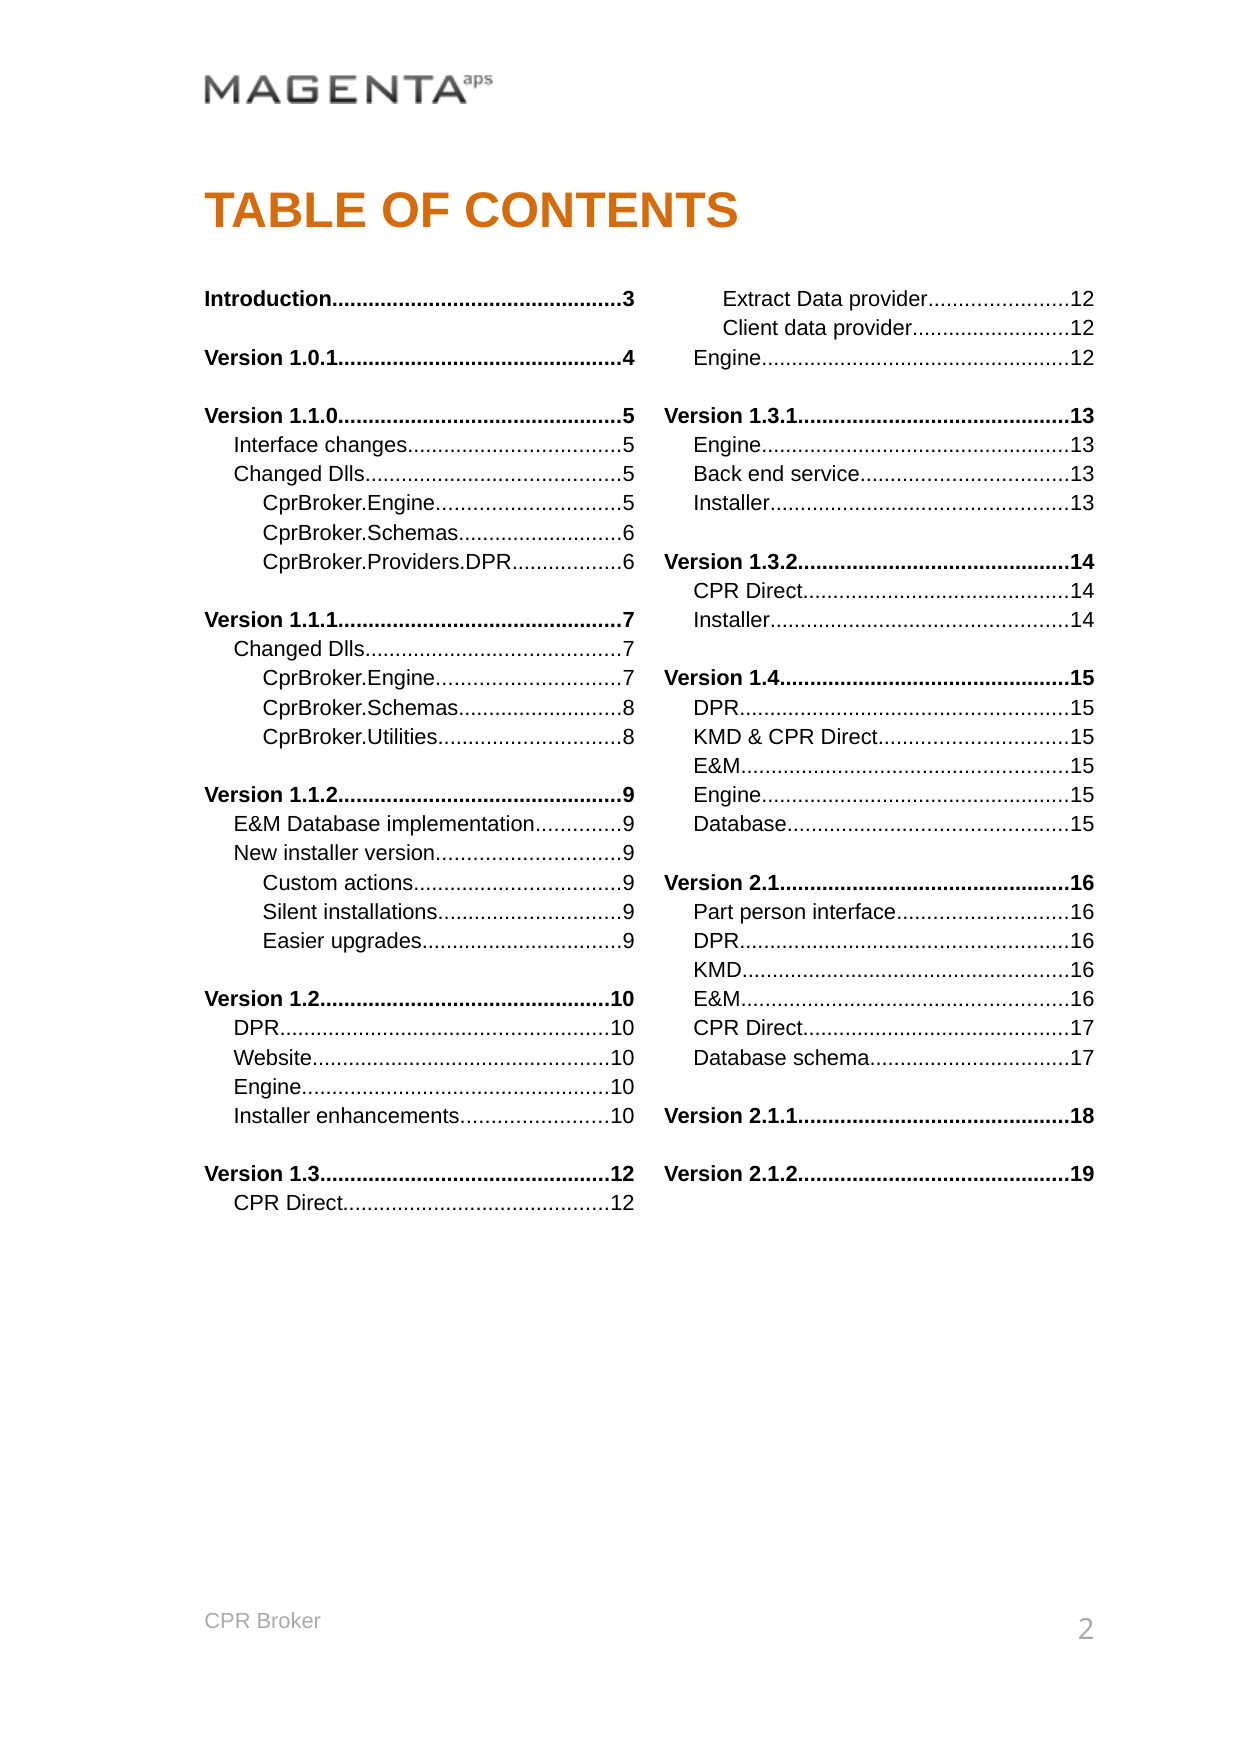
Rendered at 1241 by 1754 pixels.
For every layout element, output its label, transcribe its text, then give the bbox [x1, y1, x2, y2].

text Client data provider 12 [722, 312, 1094, 342]
text Changed Dlls 5 [233, 458, 634, 487]
text Website 10 [233, 1042, 634, 1071]
text DPR 10 [233, 1012, 634, 1042]
text KMD & CPR Direct 15 [693, 721, 1094, 750]
text E&M 15 [693, 750, 1094, 779]
text Part person interface 16 [693, 896, 1094, 925]
text Changed Dlls 7 [233, 633, 634, 662]
text Version 2.1.2 19 [664, 1158, 1094, 1187]
text Version 2.1.1 18 [664, 1100, 1094, 1129]
text Version 1.3 12 [204, 1158, 634, 1187]
text Engine 12 [693, 342, 1094, 371]
text CPR Direct 17 [693, 1012, 1094, 1042]
text Version 1.3.1 13 [664, 400, 1094, 429]
text Database schema 17 [693, 1042, 1094, 1071]
text Installer 14 [693, 604, 1094, 633]
text Version 2.1 16 [664, 867, 1094, 896]
text Engine 15 [693, 779, 1094, 808]
text CPR Direct 12 [233, 1187, 634, 1217]
text CprBroker.Providers.DPR 6 [262, 546, 634, 575]
text Custom actions 9 [262, 867, 634, 896]
text Installer 13 [693, 487, 1094, 517]
text Introduction 3 [204, 283, 634, 312]
picture [204, 75, 494, 104]
text CprBroker.Schemas 8 [262, 692, 634, 721]
text Extract Data provider 12 [722, 283, 1094, 312]
text Back end service 13 [693, 458, 1094, 487]
text CPR Direct 14 [693, 575, 1094, 604]
text Installer enhancements 10 [233, 1100, 634, 1129]
text New installer version 9 [233, 837, 634, 867]
text Engine 13 [693, 429, 1094, 458]
text Silent installations 9 [262, 896, 634, 925]
text Version 1.0.1 4 [204, 342, 634, 371]
text E&M 16 [693, 983, 1094, 1012]
text Version 1.1.1 7 [204, 604, 634, 633]
subtitle Table of Contents [204, 181, 1094, 239]
text CprBroker.Engine 7 [262, 662, 634, 692]
text Version 1.1.0 5 [204, 400, 634, 429]
text Version 1.2 10 [204, 983, 634, 1012]
text DPR 16 [693, 925, 1094, 954]
text CprBroker.Engine 5 [262, 487, 634, 517]
text KMD 16 [693, 954, 1094, 983]
text DPR 15 [693, 692, 1094, 721]
text Version 1.1.2 9 [204, 779, 634, 808]
text E&M Database implementation 9 [233, 808, 634, 837]
text CprBroker.Schemas 6 [262, 517, 634, 546]
text Database 15 [693, 808, 1094, 837]
text Version 1.4 15 [664, 662, 1094, 692]
text Engine 10 [233, 1071, 634, 1100]
text Easier upgrades 9 [262, 925, 634, 954]
text Interface changes 5 [233, 429, 634, 458]
text CprBroker.Utilities 8 [262, 721, 634, 750]
text Version 1.3.2 14 [664, 546, 1094, 575]
